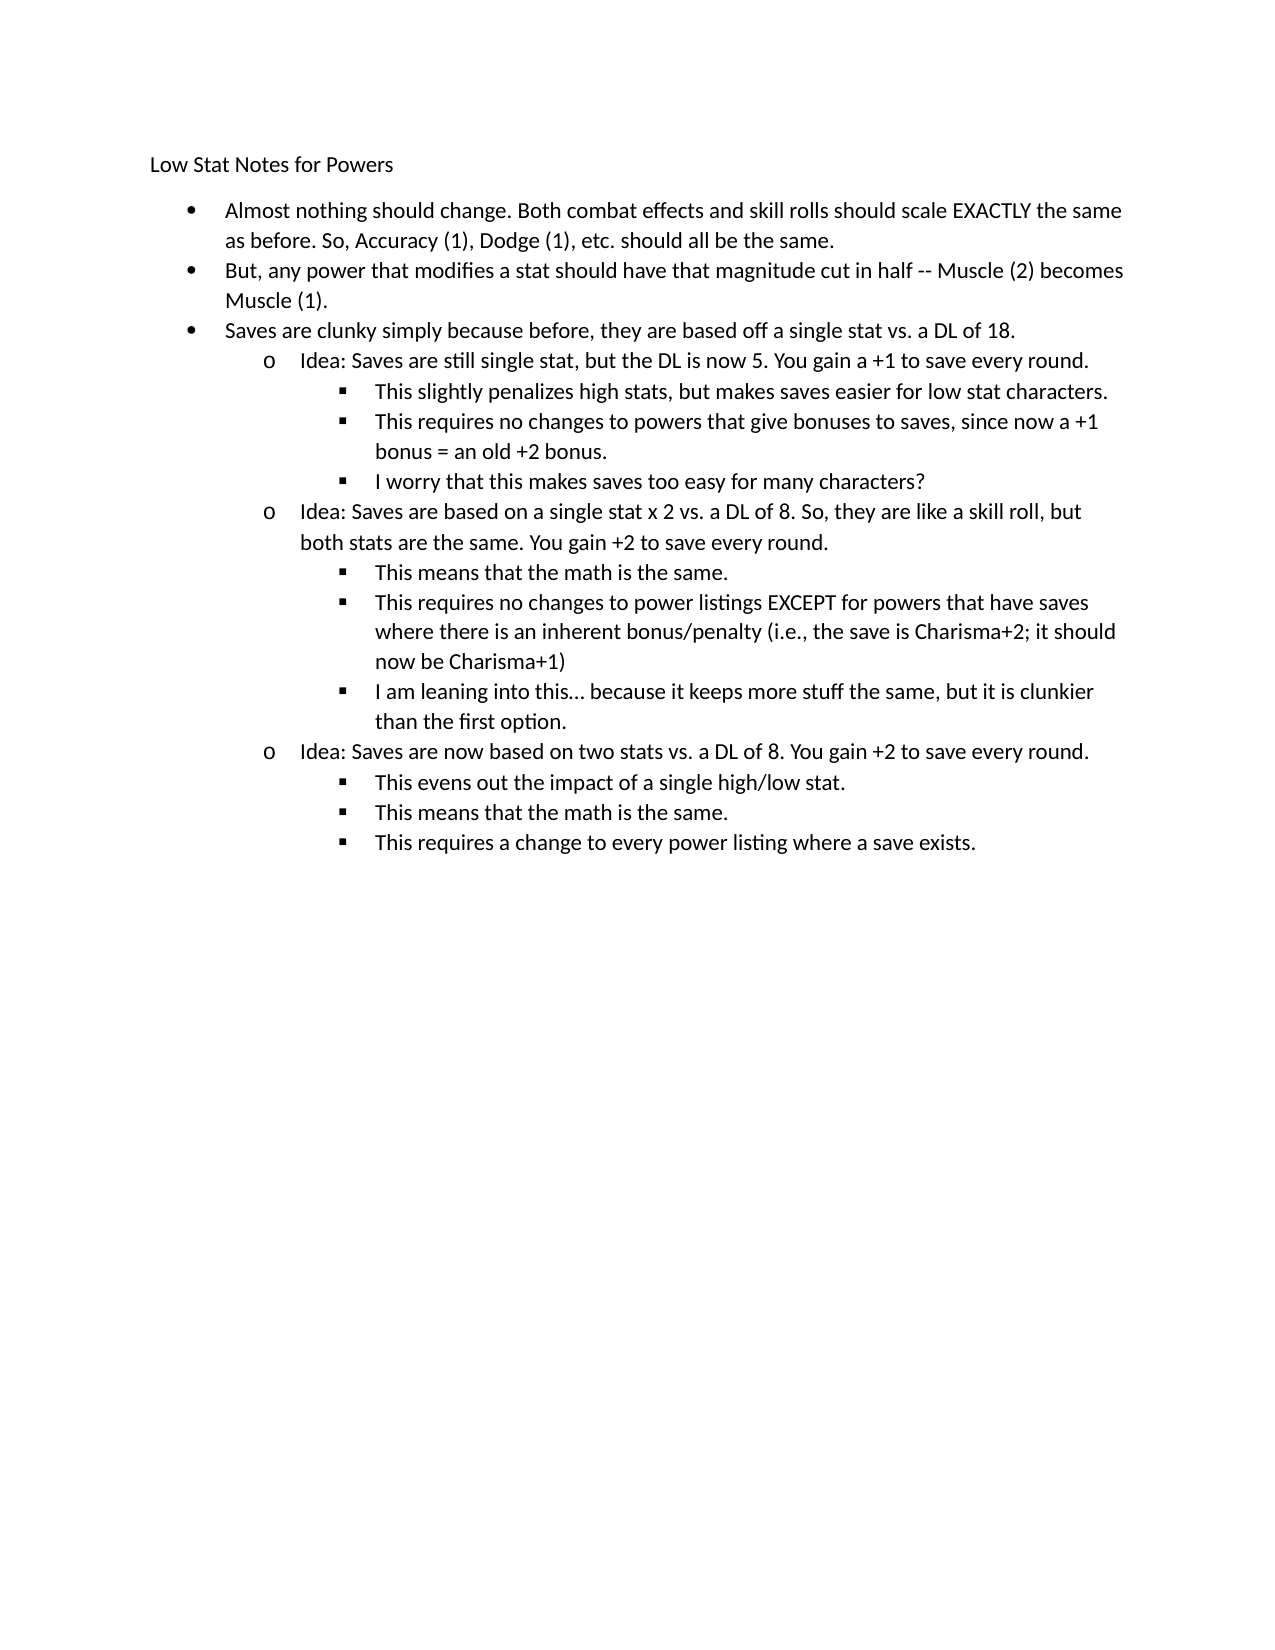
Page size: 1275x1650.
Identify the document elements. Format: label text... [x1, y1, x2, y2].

list I worry that this makes saves too easy for many characters? [337, 467, 1125, 495]
list Idea: Saves are still single stat, but the DL is now 5. You gain a +1 to save every round. [262, 346, 1125, 375]
list This slightly penalizes high stats, but makes saves easier for low stat characters. [337, 377, 1125, 405]
list This requires no changes to powers that give bonuses to saves, since now a +1 bonus = an old +2 bonus. [337, 407, 1125, 465]
text Low Stat Notes for Powers [150, 150, 1125, 178]
list Saves are clunky simply because before, they are based off a single stat vs. a DL of 18. [187, 316, 1125, 344]
list Idea: Saves are based on a single stat x 2 vs. a DL of 8. So, they are like a skill roll, but both stats are the same. You gain +2 to save every round. [262, 497, 1125, 556]
list Idea: Saves are now based on two stats vs. a DL of 8. You gain +2 to save every round. [262, 737, 1125, 766]
list This evens out the impact of a single high/low stat. [337, 768, 1125, 796]
list This requires a change to every power listing where a save exists. [337, 828, 1125, 856]
list But, any power that modifies a stat should have that magnitude cut in half -- Muscle (2) becomes Muscle (1). [187, 256, 1125, 314]
list This means that the math is the same. [337, 798, 1125, 826]
list I am leaning into this… because it keeps more stuff the same, but it is clunkier than the first option. [337, 677, 1125, 735]
list This requires no changes to power listings EXCEPT for powers that have saves where there is an inherent bonus/penalty (i.e., the save is Charisma+2; it should now be Charisma+1) [337, 588, 1125, 675]
list Almost nothing should change. Both combat effects and skill rolls should scale EXACTLY the same as before. So, Accuracy (1), Dodge (1), etc. should all be the same. [187, 197, 1125, 254]
list This means that the math is the same. [337, 558, 1125, 586]
